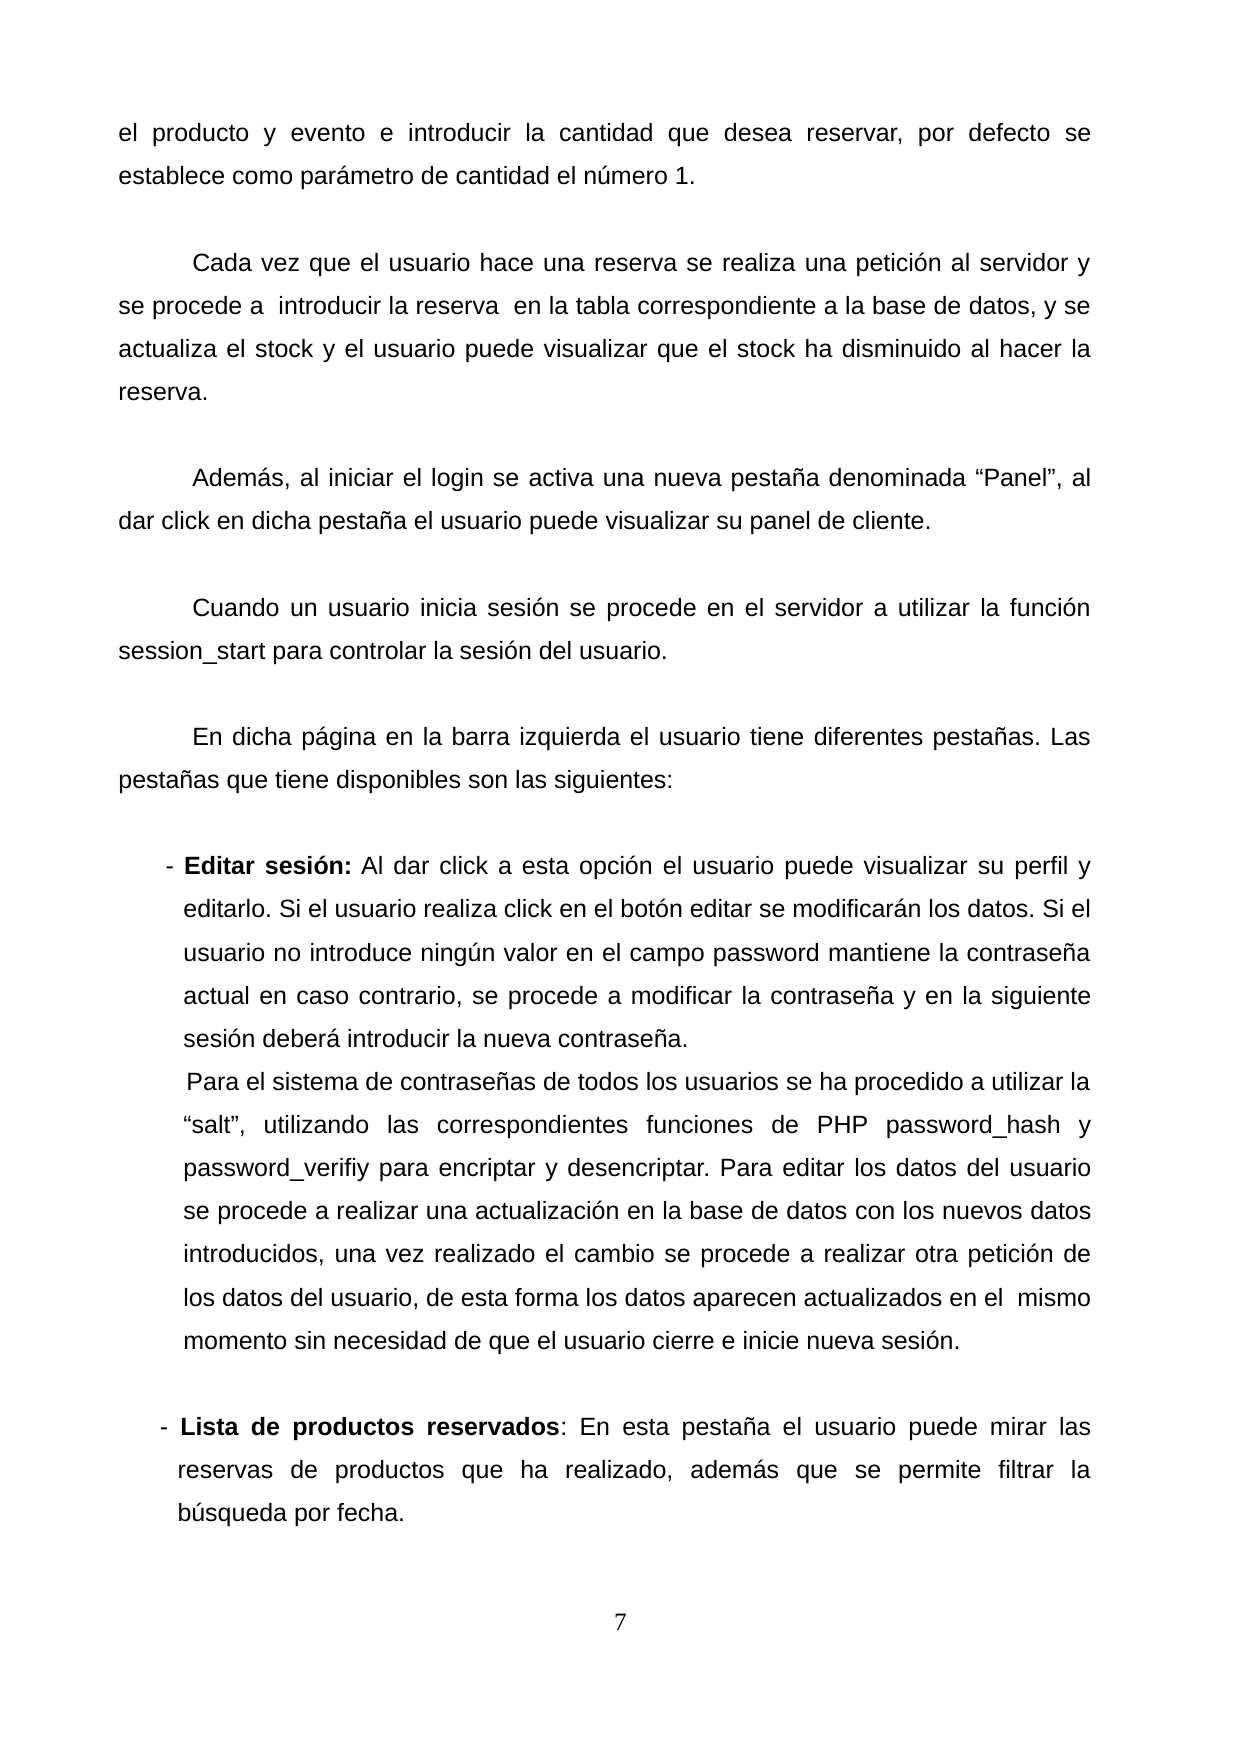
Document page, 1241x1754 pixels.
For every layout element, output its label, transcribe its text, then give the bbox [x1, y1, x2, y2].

text Para el sistema de contraseñas de todos los usuarios se ha procedido a utilizar la “salt”, utilizando las correspondientes funciones de PHP password_hash y password_verifiy para encriptar y desencriptar. Para editar los datos del usuario se procede a realizar una actualización en la base de datos con los nuevos datos introducidos, una vez realizado el cambio se procede a realizar otra petición de los datos del usuario, de esta forma los datos aparecen actualizados en el mismo momento sin necesidad de que el usuario cierre e inicie nueva sesión. [165, 1067, 1093, 1354]
text En dicha página en la barra izquierda el usuario tiene diferentes pestañas. Las pestañas que tiene disponibles son las siguientes: [118, 722, 1093, 794]
text Cada vez que el usuario hace una reserva se realiza una petición al servidor y se procede a introducir la reserva en la tabla correspondiente a la base de datos, y se actualiza el stock y el usuario puede visualizar que el stock ha disminuido al hacer la reserva. [118, 247, 1093, 406]
text - Editar sesión: Al dar click a esta opción el usuario puede visualizar su perfil y editarlo. Si el usuario realiza click en el botón editar se modificarán los datos. Si el usuario no introduce ningún valor en el campo password mantiene la contraseña actual en caso contrario, se procede a modificar la contraseña y en la siguiente sesión deberá introducir la nueva contraseña. [165, 851, 1093, 1052]
text - Lista de productos reservados: En esta pestaña el usuario puede mirar las reservas de productos que ha realizado, además que se permite filtrar la búsqueda por fecha. [159, 1412, 1093, 1527]
text el producto y evento e introducir la cantidad que desea reservar, por defecto se establece como parámetro de cantidad el número 1. [118, 118, 1093, 190]
text Cuando un usuario inicia sesión se procede en el servidor a utilizar la función session_start para controlar la sesión del usuario. [118, 592, 1093, 664]
text Además, al iniciar el login se activa una nueva pestaña denominada “Panel”, al dar click en dicha pestaña el usuario puede visualizar su panel de cliente. [118, 463, 1093, 535]
